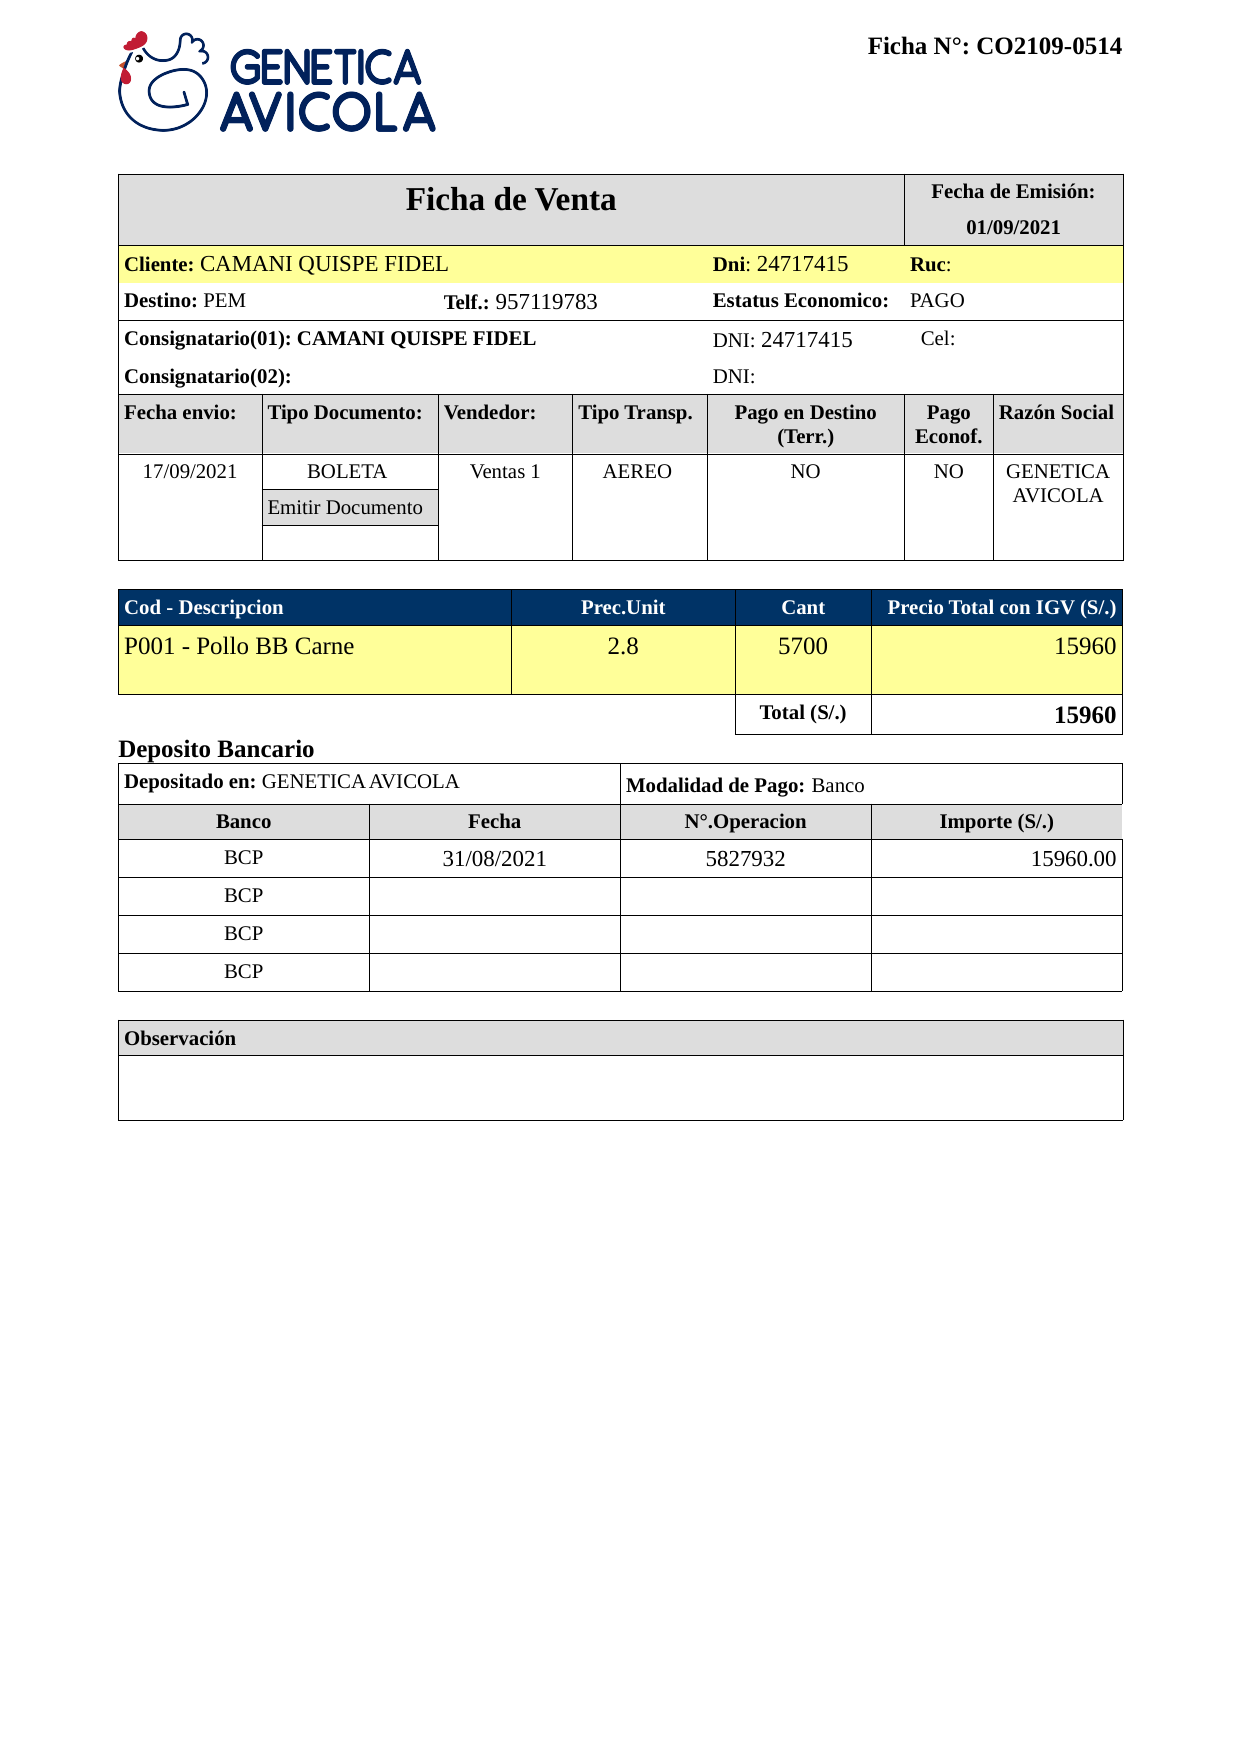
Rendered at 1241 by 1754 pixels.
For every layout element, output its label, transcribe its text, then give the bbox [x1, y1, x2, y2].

picture [118, 31, 436, 132]
table_header Precio Total con IGV (S/.) [872, 590, 1122, 625]
table_header Ficha de Venta [119, 175, 904, 245]
table_cell P001 - Pollo BB Carne [119, 626, 511, 694]
table_cell 15960 [872, 626, 1122, 694]
table_cell Emitir Documento [263, 490, 438, 525]
table_header Prec.Unit [512, 590, 735, 625]
text Deposito Bancario [118, 734, 1122, 763]
table_cell Estatus Economico: [707, 283, 904, 320]
table_cell [621, 916, 871, 953]
table_cell 31/08/2021 [370, 840, 620, 877]
table_cell [872, 878, 1122, 915]
table_cell Destino: PEM [119, 283, 438, 320]
table_cell [263, 526, 438, 560]
table_cell [621, 954, 871, 991]
table_header Observación [119, 1021, 1123, 1055]
table_cell Pago en Destino (Terr.) [708, 395, 904, 453]
table_cell Fecha envio: [119, 395, 262, 453]
table_cell Razón Social [994, 395, 1123, 453]
table_cell 5827932 [621, 840, 871, 877]
table_cell NO [708, 455, 904, 560]
table_header Depositado en: GENETICA AVICOLA [119, 764, 620, 803]
table_cell DNI: 24717415 [707, 321, 915, 358]
table_cell Dni: 24717415 [707, 246, 904, 283]
table_cell [370, 916, 620, 953]
table_cell Telf.: 957119783 [438, 283, 707, 320]
table_cell BCP [119, 878, 369, 915]
table_cell Tipo Documento: [263, 395, 438, 453]
table_cell AEREO [573, 455, 707, 560]
table_cell Consignatario(01): CAMANI QUISPE FIDEL [119, 321, 707, 358]
table_cell [118, 695, 511, 734]
table_cell [370, 954, 620, 991]
table_header Cod - Descripcion [119, 590, 511, 625]
table_cell Banco [119, 805, 369, 839]
table_cell Cel: [915, 321, 1123, 358]
table_cell [511, 695, 735, 734]
table_cell Vendedor: [439, 395, 572, 453]
table_cell BOLETA [263, 455, 438, 489]
table_cell Tipo Transp. [573, 395, 707, 453]
table_cell NO [905, 455, 993, 560]
table_cell DNI: [707, 358, 1123, 394]
table_cell [370, 878, 620, 915]
table_cell 2.8 [512, 626, 735, 694]
table_cell Total (S/.) [736, 695, 871, 734]
table_cell Cliente: CAMANI QUISPE FIDEL [119, 246, 707, 283]
table_cell [119, 1056, 1123, 1119]
table_cell Pago Econof. [905, 395, 993, 453]
table_cell 5700 [736, 626, 871, 694]
table_cell GENETICA AVICOLA [994, 455, 1123, 560]
table_cell N°.Operacion [621, 805, 871, 839]
table_cell 15960.00 [872, 840, 1122, 877]
table_header Cant [736, 590, 871, 625]
table_cell [621, 878, 871, 915]
table_cell 01/09/2021 [905, 209, 1123, 245]
table_cell Ruc: [904, 246, 1123, 283]
table_cell [872, 954, 1122, 991]
table_header Modalidad de Pago: Banco [621, 764, 1122, 803]
table_cell BCP [119, 840, 369, 877]
table_cell [872, 916, 1122, 953]
table_cell 15960 [872, 695, 1122, 734]
table_cell BCP [119, 954, 369, 991]
table_cell Ventas 1 [439, 455, 572, 560]
table_cell 17/09/2021 [119, 455, 262, 560]
table_header Fecha de Emisión: [905, 175, 1123, 209]
table_cell PAGO [904, 283, 1123, 320]
table_cell Importe (S/.) [872, 805, 1122, 839]
table_cell Consignatario(02): [119, 358, 707, 394]
table_cell BCP [119, 916, 369, 953]
table_cell Fecha [370, 805, 620, 839]
